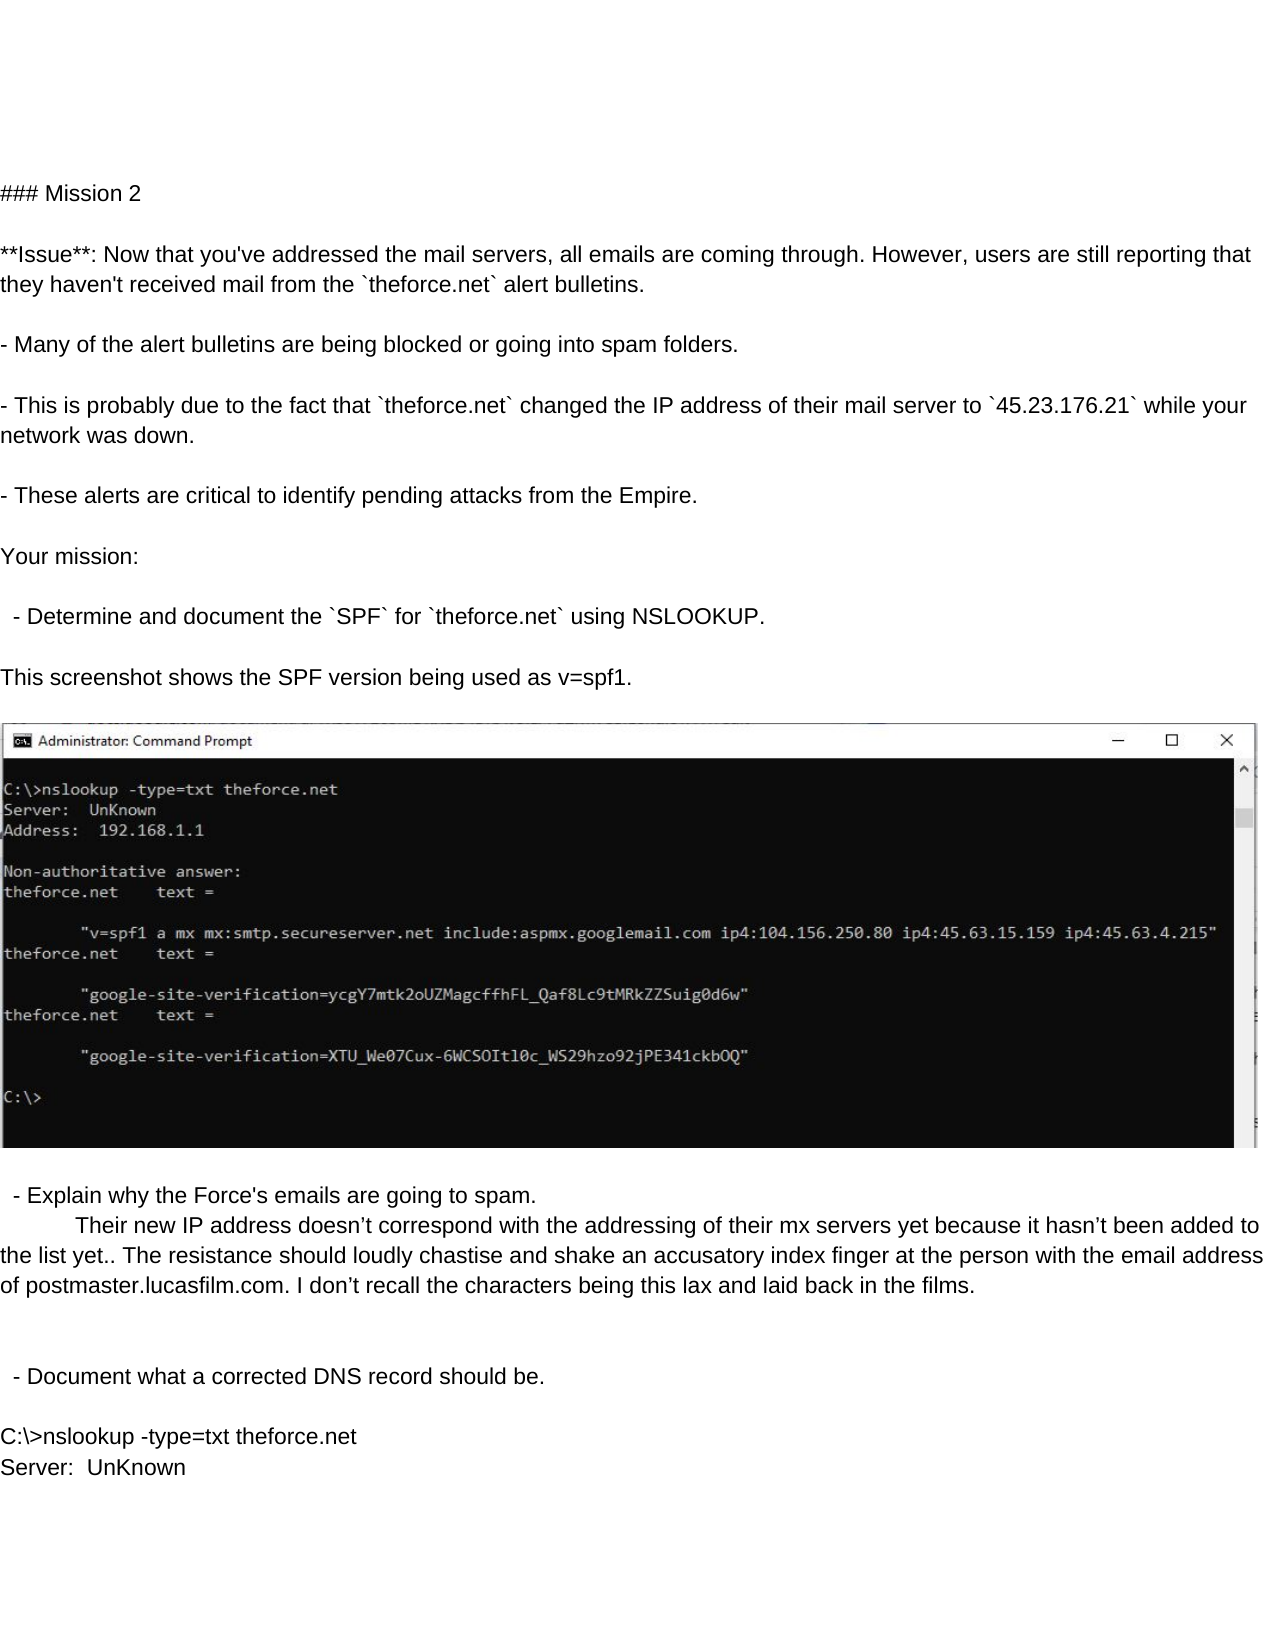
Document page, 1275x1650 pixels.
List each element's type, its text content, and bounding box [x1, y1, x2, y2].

text - Document what a corrected DNS record should be. [0, 1363, 1275, 1389]
text C:\>nslookup -type=txt theforce.net [0, 1423, 1275, 1449]
text - This is probably due to the fact that `theforce.net` changed the IP address of their mail server to `45.23.176.21` while your network was down. [0, 392, 1275, 448]
text - Determine and document the `SPF` for `theforce.net` using NSLOOKUP. [0, 603, 1275, 629]
picture [0, 723, 1258, 1148]
text Their new IP address doesn’t correspond with the addressing of their mx servers yet because it hasn’t been added to the list yet.. The resistance should loudly chastise and shake an accusatory index finger at the person with the email address of postmaster.lucasfilm.com. I don’t recall the characters being this lax and laid back in the films. [0, 1212, 1275, 1298]
text - These alerts are critical to identify pending attacks from the Empire. [0, 482, 1275, 509]
text ### Mission 2 [0, 180, 1275, 207]
text Your mission: [0, 543, 1275, 569]
text This screenshot shows the SPF version being used as v=spf1. [0, 663, 1275, 690]
text - Explain why the Force's emails are going to spam. [0, 1182, 1275, 1208]
text - Many of the alert bulletins are being blocked or going into spam folders. [0, 331, 1275, 358]
text **Issue**: Now that you've addressed the mail servers, all emails are coming through. However, users are still reporting that they haven't received mail from the `theforce.net` alert bulletins. [0, 241, 1275, 297]
text Server: UnKnown [0, 1453, 1275, 1480]
